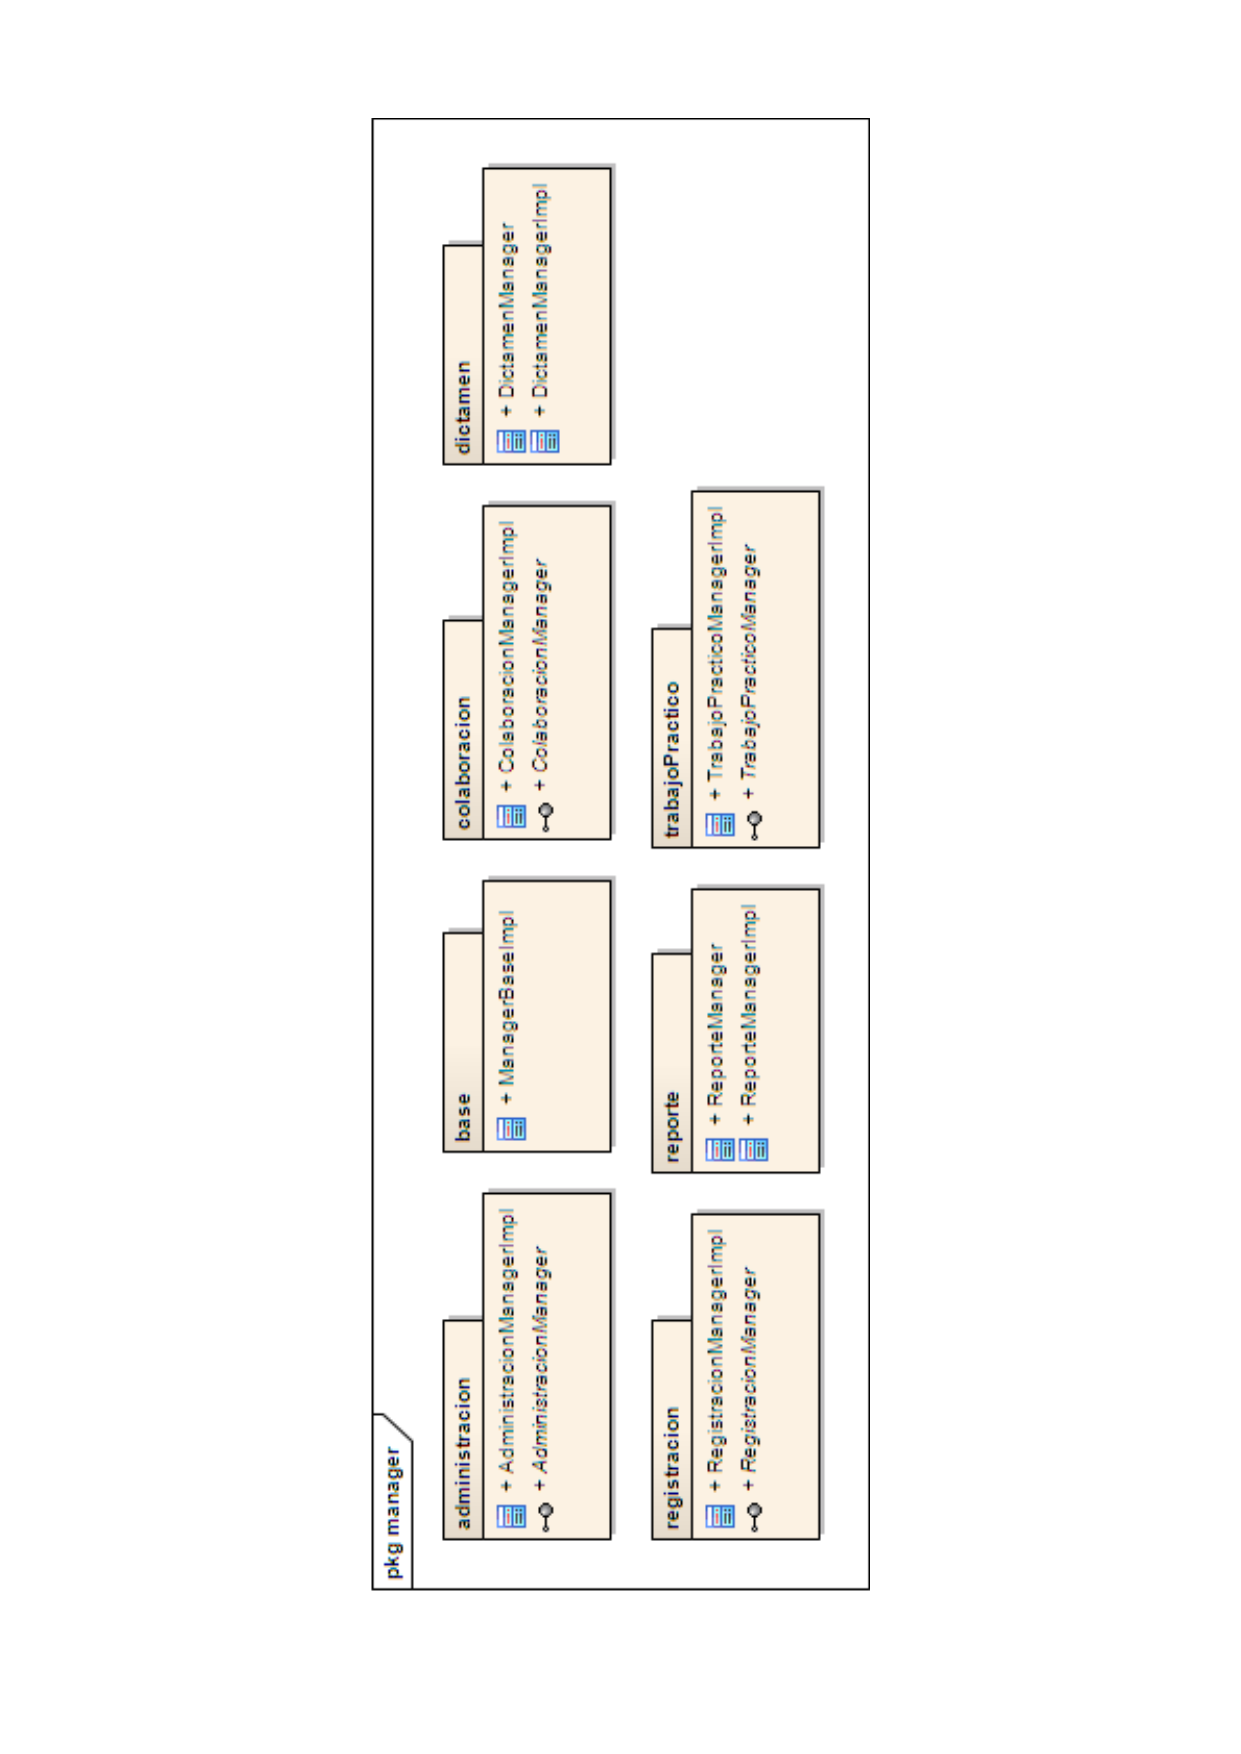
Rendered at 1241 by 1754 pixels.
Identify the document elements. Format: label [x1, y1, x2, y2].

picture [370, 118, 870, 1593]
